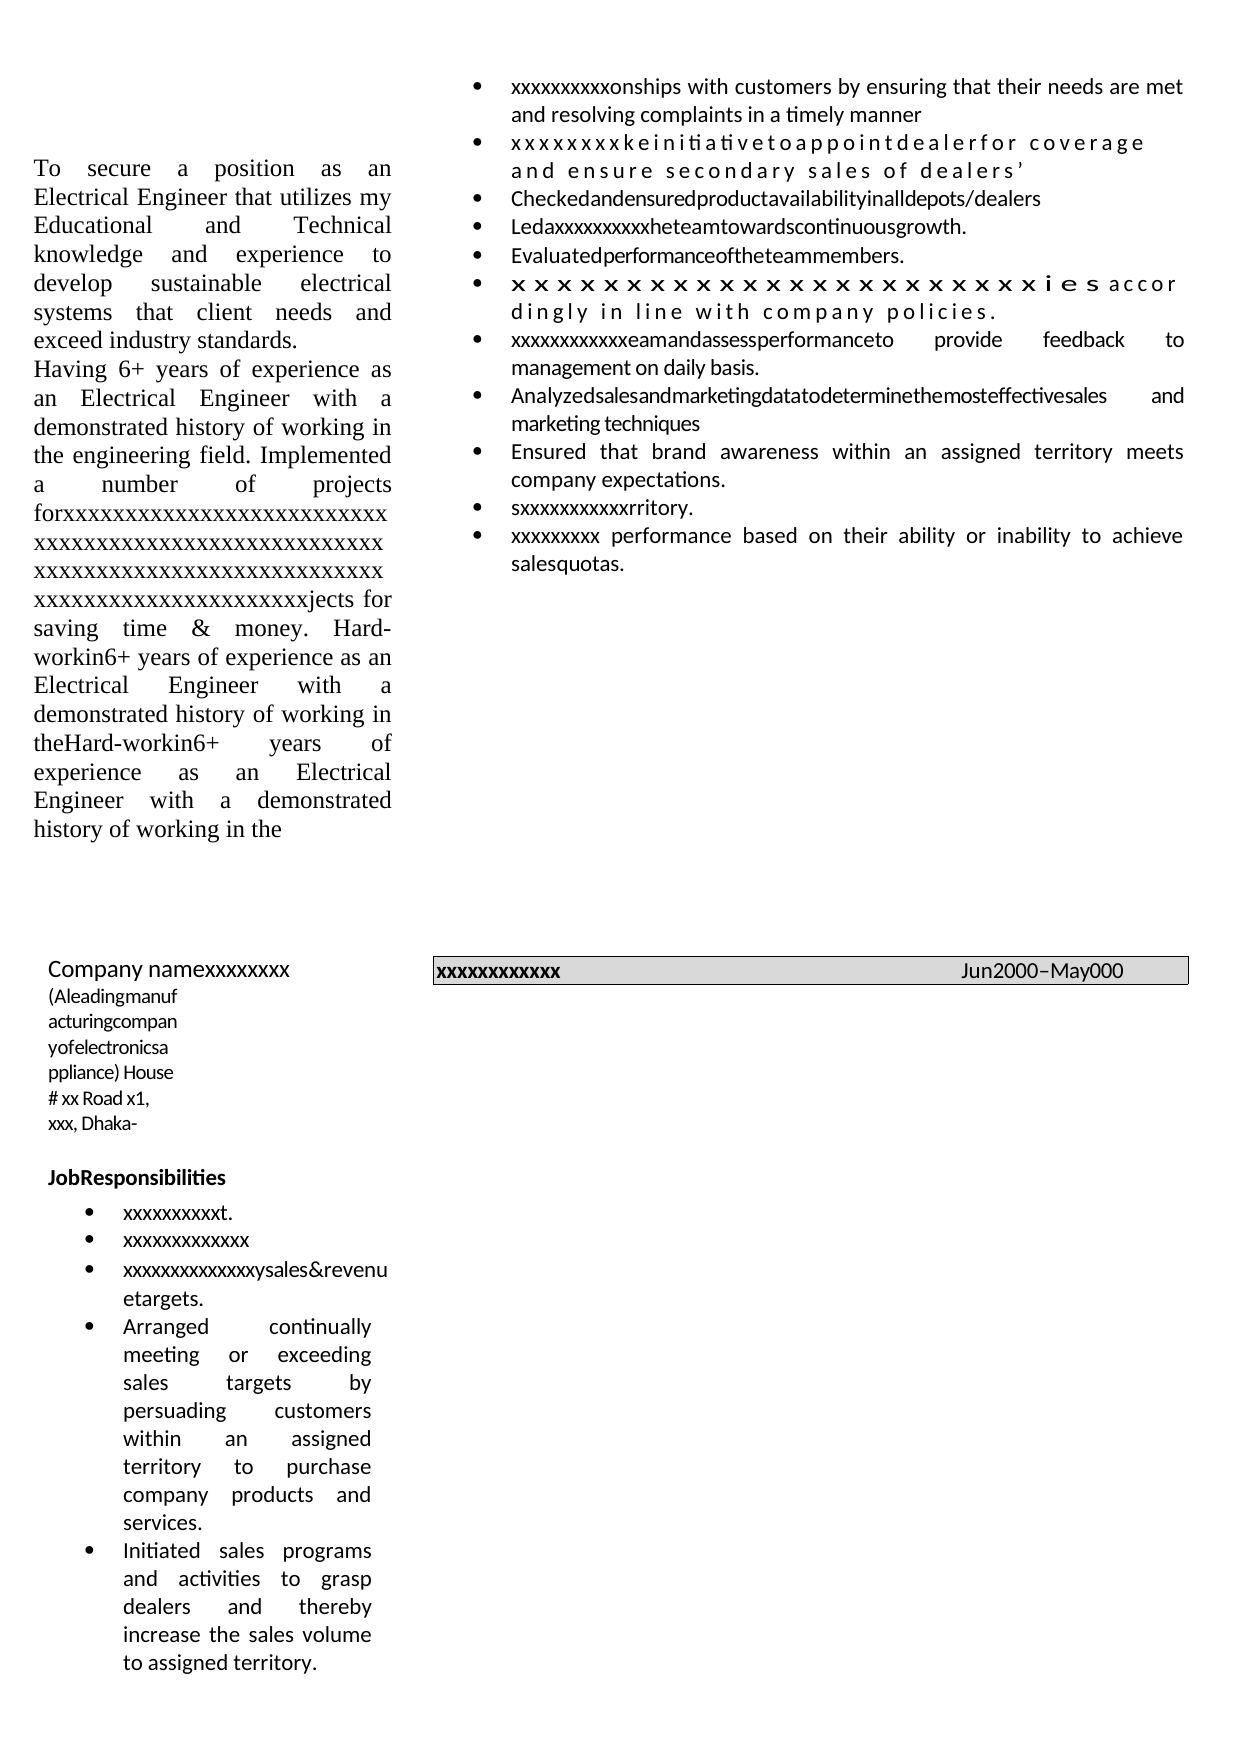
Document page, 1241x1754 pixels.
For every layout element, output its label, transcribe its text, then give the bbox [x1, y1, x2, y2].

list Ensured that brand awareness within an assigned territory meets company expectations. [473, 437, 1185, 493]
list sxxxxxxxxxxxrritory. [473, 493, 1185, 521]
list Arranged continually meeting or exceeding sales targets by persuading customers within an assigned territory to purchase company products and services. [85, 1312, 372, 1536]
subtitle JobResponsibilities [48, 1163, 392, 1191]
subtitle EXPERIENCE [96, 900, 392, 934]
list xxxxxxxxxxonships with customers by ensuring that their needs are met and resolving complaints in a timely manner [473, 73, 1185, 128]
list Checkedandensuredproductavailabilityinalldepots/dealers [473, 184, 1205, 212]
list Evaluatedperformanceoftheteammembers. [473, 240, 1205, 269]
text (Aleadingmanufacturingcompanyofelectronicsappliance) House # xx Road x1, xxx, Dhaka- [48, 983, 178, 1136]
subtitle CAREERPROFILE [95, 119, 392, 153]
text Company namexxxxxxxx [48, 953, 392, 983]
list xxxxxxxxxxxxxxxxxxxxxxxiesaccordingly in line with company policies. [473, 269, 1185, 325]
list xxxxxxxxxxxxxxysales&revenuetargets. [85, 1254, 392, 1312]
list xxxxxxxxxxxxeamandassessperformanceto provide feedback to management on daily basis. [473, 325, 1184, 381]
text xxxxxxxxxxxx Jun2000–May000 [436, 957, 1187, 983]
list xxxxxxxxx performance based on their ability or inability to achieve salesquotas. [473, 521, 1184, 577]
list Initiated sales programs and activities to grasp dealers and thereby increase the sales volume to assigned territory. [85, 1536, 372, 1676]
list xxxxxxxxkeinitiativetoappointdealerfor coverage and ensure secondary sales of dealers’ [473, 128, 1185, 184]
list xxxxxxxxxxt. [85, 1198, 392, 1226]
list Analyzedsalesandmarketingdatatodeterminethemosteffectivesales and marketing techniques [473, 382, 1184, 437]
list xxxxxxxxxxxxx [85, 1226, 392, 1254]
text To secure a position as an Electrical Engineer that utilizes my Educational and Technical knowledge and experience to develop sustainable electrical systems that client needs and exceed industry standards. [33, 153, 392, 354]
text Having 6+ years of experience as an Electrical Engineer with a demonstrated history of working in the engineering field. Implemented a number of projects forxxxxxxxxxxxxxxxxxxxxxxxxxxxxxxxxxxxxxxxxxxxxxxxxxxxxxxxxxxxxxxxxxxxxxxxxxxxxxxxxxxxxxxxxxxxxxxxxxxxxxxxxjects for saving time & money. Hard-workin6+ years of experience as an Electrical Engineer with a demonstrated history of working in theHard-workin6+ years of experience as an Electrical Engineer with a demonstrated history of working in the [33, 354, 392, 843]
list Ledaxxxxxxxxxxheteamtowardscontinuousgrowth. [473, 212, 1205, 240]
